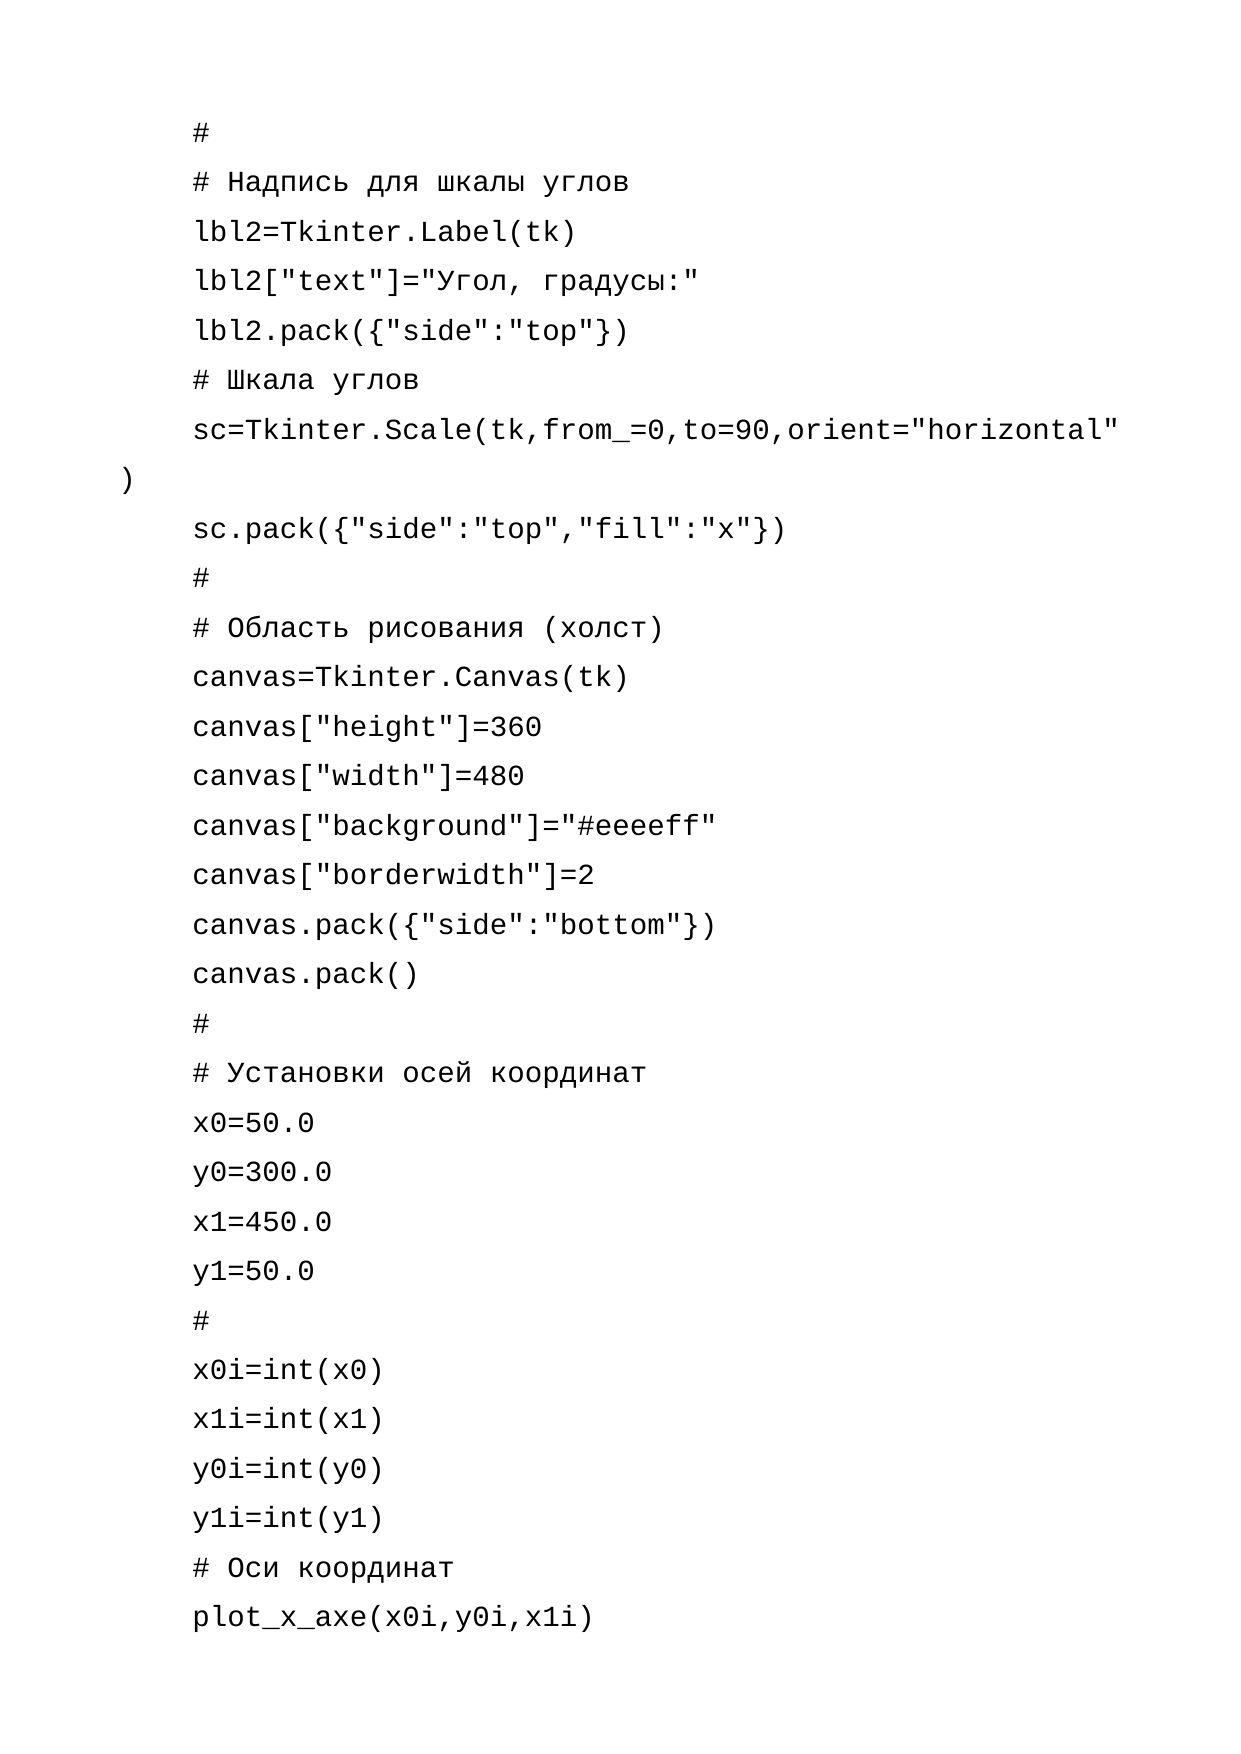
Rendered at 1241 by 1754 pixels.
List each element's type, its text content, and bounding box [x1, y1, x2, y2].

text # Шкала углов [118, 366, 1122, 398]
text x1i=int(x1) [118, 1404, 1122, 1438]
text plot_x_axe(x0i,y0i,x1i) [118, 1602, 1122, 1636]
text y0i=int(y0) [118, 1454, 1122, 1487]
text y0=300.0 [118, 1157, 1122, 1190]
text x0i=int(x0) [118, 1355, 1122, 1388]
text canvas.pack() [118, 959, 1122, 992]
text canvas["height"]=360 [118, 712, 1122, 745]
text y1=50.0 [118, 1256, 1122, 1289]
text lbl2["text"]="Угол, градусы:" [118, 267, 1122, 299]
text sc.pack({"side":"top","fill":"x"}) [118, 514, 1122, 547]
text y1i=int(y1) [118, 1503, 1122, 1537]
text # [118, 1009, 1122, 1042]
text canvas["width"]=480 [118, 761, 1122, 794]
text canvas["background"]="#eeeeff" [118, 811, 1122, 844]
text x0=50.0 [118, 1108, 1122, 1141]
text # [118, 563, 1122, 596]
text # Область рисования (холст) [118, 613, 1122, 646]
text # Оси координат [118, 1553, 1122, 1586]
text sc=Tkinter.Scale(tk,from_=0,to=90,orient="horizontal") [118, 415, 1122, 497]
text x1=450.0 [118, 1207, 1122, 1240]
text canvas=Tkinter.Canvas(tk) [118, 662, 1122, 695]
text # Надпись для шкалы углов [118, 168, 1122, 201]
text canvas.pack({"side":"bottom"}) [118, 910, 1122, 943]
text lbl2.pack({"side":"top"}) [118, 316, 1122, 349]
text # [118, 118, 1122, 151]
text canvas["borderwidth"]=2 [118, 860, 1122, 893]
text # [118, 1306, 1122, 1339]
text # Установки осей координат [118, 1058, 1122, 1091]
text lbl2=Tkinter.Label(tk) [118, 217, 1122, 250]
